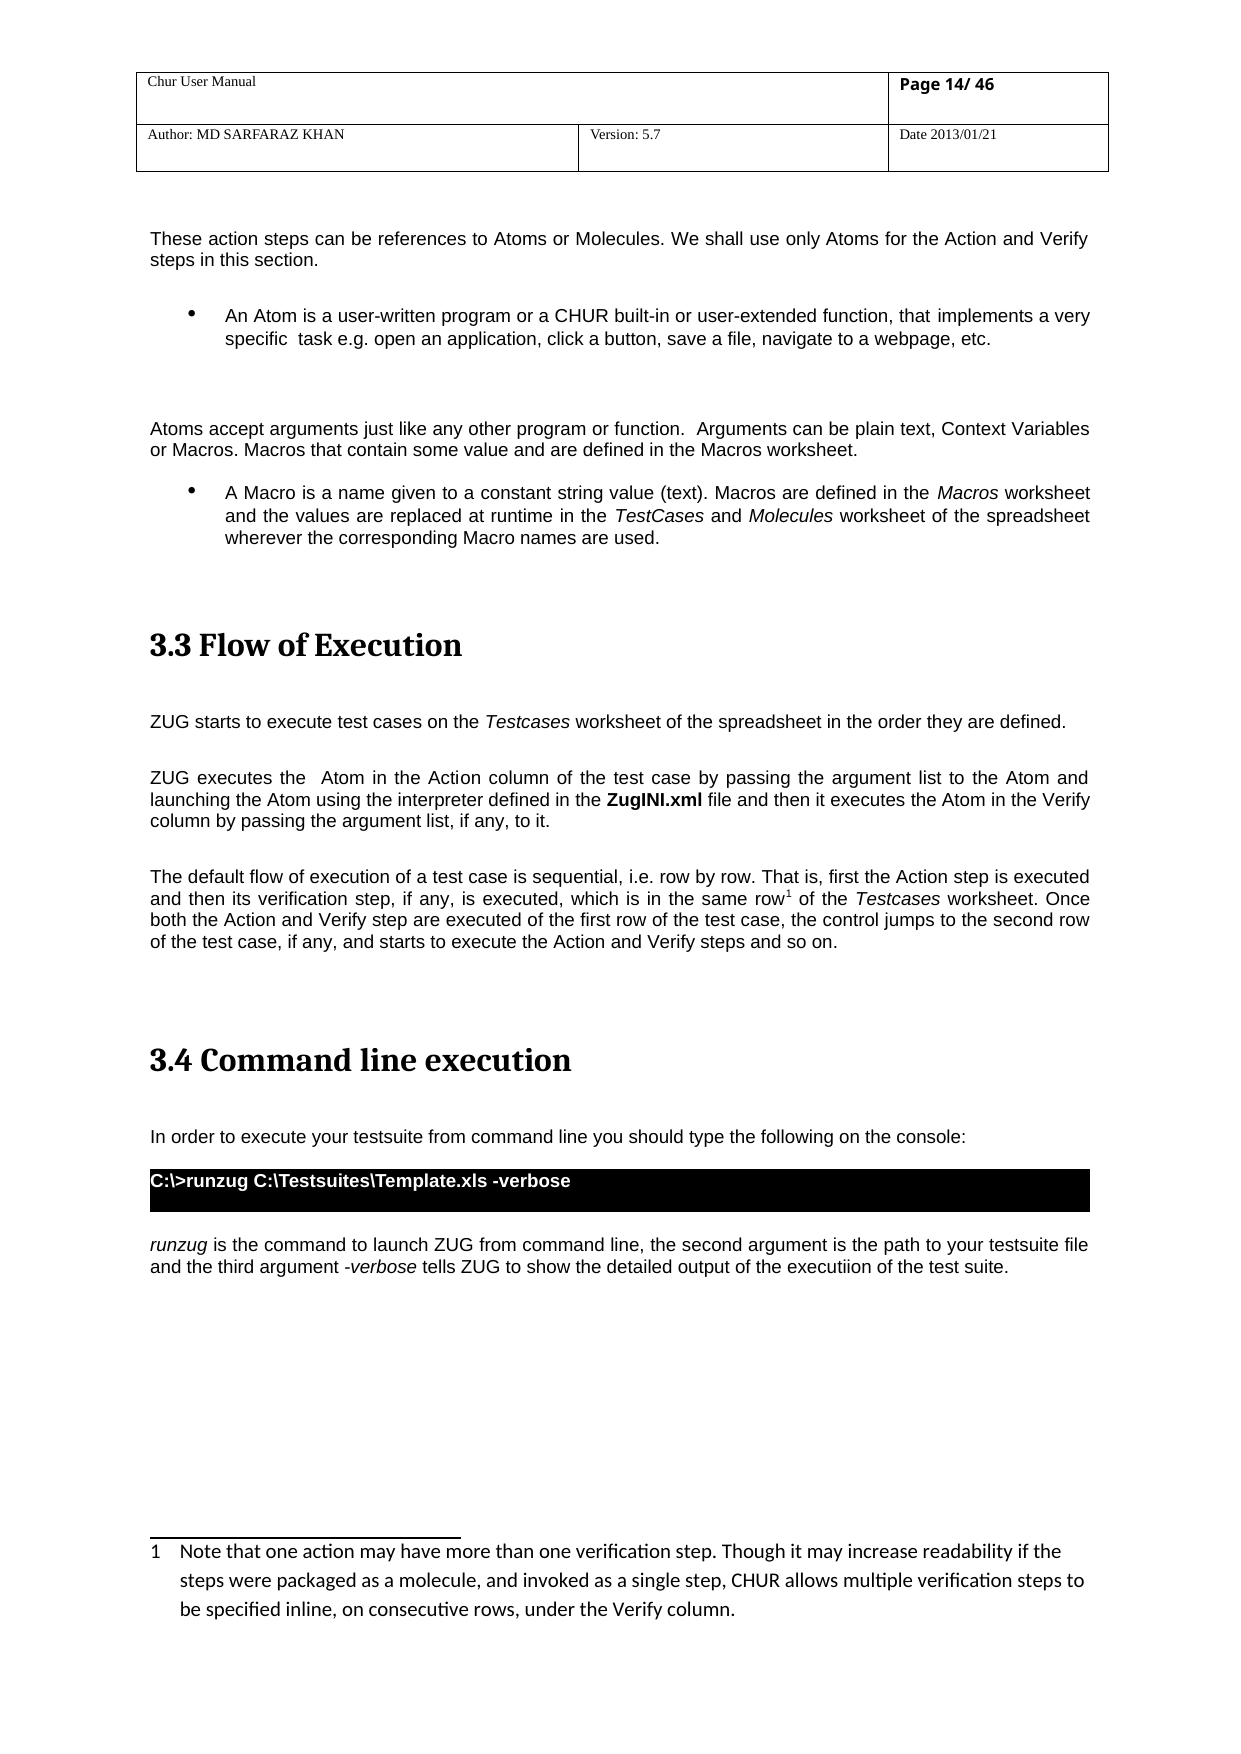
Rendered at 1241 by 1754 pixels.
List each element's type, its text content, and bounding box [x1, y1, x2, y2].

text Note that one action may have more than one verification step. Though it may increase readability if the steps were packaged as a molecule, and invoked as a single step, CHUR allows multiple verification steps to be specified inline, on consecutive rows, under the Verify column. [150, 1538, 1090, 1622]
text ZUG executes the Atom in the Action column of the test case by passing the argument list to the Atom and launching the Atom using the interpreter defined in the ZugINI.xml file and then it executes the Atom in the Verify column by passing the argument list, if any, to it. [150, 767, 1090, 832]
subtitle 3.3 Flow of Execution [150, 627, 1090, 665]
text C:\>runzug C:\Testsuites\Template.xls -verbose [150, 1169, 1090, 1191]
text These action steps can be references to Atoms or Molecules. We shall use only Atoms for the Action and Verify steps in this section. [150, 228, 1090, 271]
text ZUG starts to execute test cases on the Testcases worksheet of the spreadsheet in the order they are defined. [150, 711, 1090, 733]
subtitle 3.4 Command line execution [150, 1042, 1090, 1080]
list An Atom is a user-written program or a CHUR built-in or user-extended function, that implements a very specific task e.g. open an application, click a button, save a file, navigate to a webpage, etc. [187, 305, 1090, 349]
text In order to execute your testsuite from command line you should type the following on the console: [150, 1126, 1090, 1148]
text runzug is the command to launch ZUG from command line, the second argument is the path to your testsuite file and the third argument -verbose tells ZUG to show the detailed output of the executiion of the test suite. [150, 1234, 1090, 1277]
text Atoms accept arguments just like any other program or function. Arguments can be plain text, Context Variables or Macros. Macros that contain some value and are defined in the Macros worksheet. [150, 417, 1090, 461]
list A Macro is a name given to a constant string value (text). Macros are defined in the Macros worksheet and the values are replaced at runtime in the TestCases and Molecules worksheet of the spreadsheet wherever the corresponding Macro names are used. [187, 482, 1090, 548]
text The default flow of execution of a test case is sequential, i.e. row by row. That is, first the Action step is executed and then its verification step, if any, is executed, which is in the same row of the Testcases worksheet. Once both the Action and Verify step are executed of the first row of the test case, the control jumps to the second row of the test case, if any, and starts to execute the Action and Verify steps and so on. [150, 866, 1090, 952]
